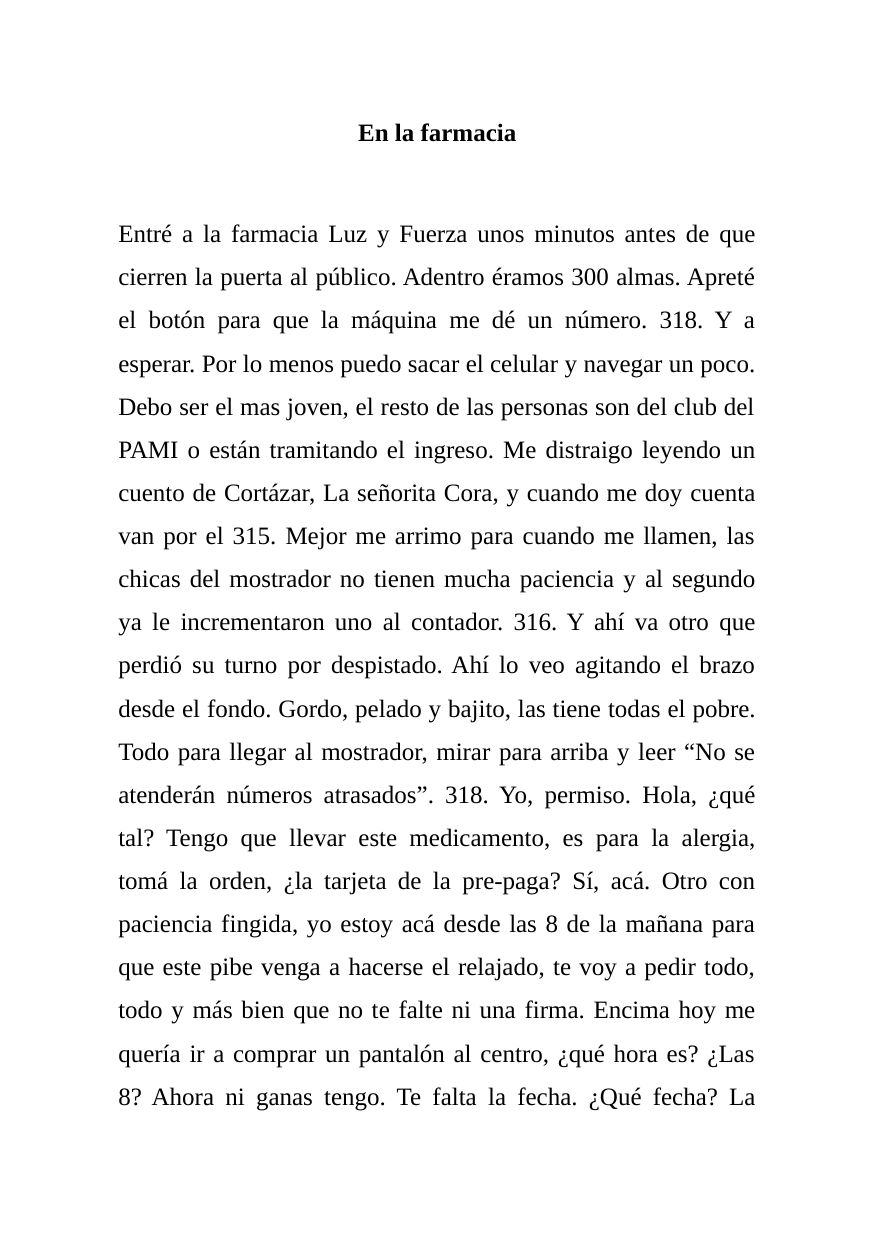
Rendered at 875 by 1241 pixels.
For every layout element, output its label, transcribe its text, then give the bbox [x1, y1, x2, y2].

text Entré a la farmacia Luz y Fuerza unos minutos antes de que cierren la puerta al público. Adentro éramos 300 almas. Apreté el botón para que la máquina me dé un número. 318. Y a esperar. Por lo menos puedo sacar el celular y navegar un poco. Debo ser el mas joven, el resto de las personas son del club del PAMI o están tramitando el ingreso. Me distraigo leyendo un cuento de Cortázar, La señorita Cora, y cuando me doy cuenta van por el 315. Mejor me arrimo para cuando me llamen, las chicas del mostrador no tienen mucha paciencia y al segundo ya le incrementaron uno al contador. 316. Y ahí va otro que perdió su turno por despistado. Ahí lo veo agitando el brazo desde el fondo. Gordo, pelado y bajito, las tiene todas el pobre. Todo para llegar al mostrador, mirar para arriba y leer “No se atenderán números atrasados”. 318. Yo, permiso. Hola, ¿qué tal? Tengo que llevar este medicamento, es para la alergia, tomá la orden, ¿la tarjeta de la pre-paga? Sí, acá. Otro con paciencia fingida, yo estoy acá desde las 8 de la mañana para que este pibe venga a hacerse el relajado, te voy a pedir todo, todo y más bien que no te falte ni una firma. Encima hoy me quería ir a comprar un pantalón al centro, ¿qué hora es? ¿Las 8? Ahora ni ganas tengo. Te falta la fecha. ¿Qué fecha? La [118, 219, 756, 1111]
text En la farmacia [118, 118, 756, 147]
